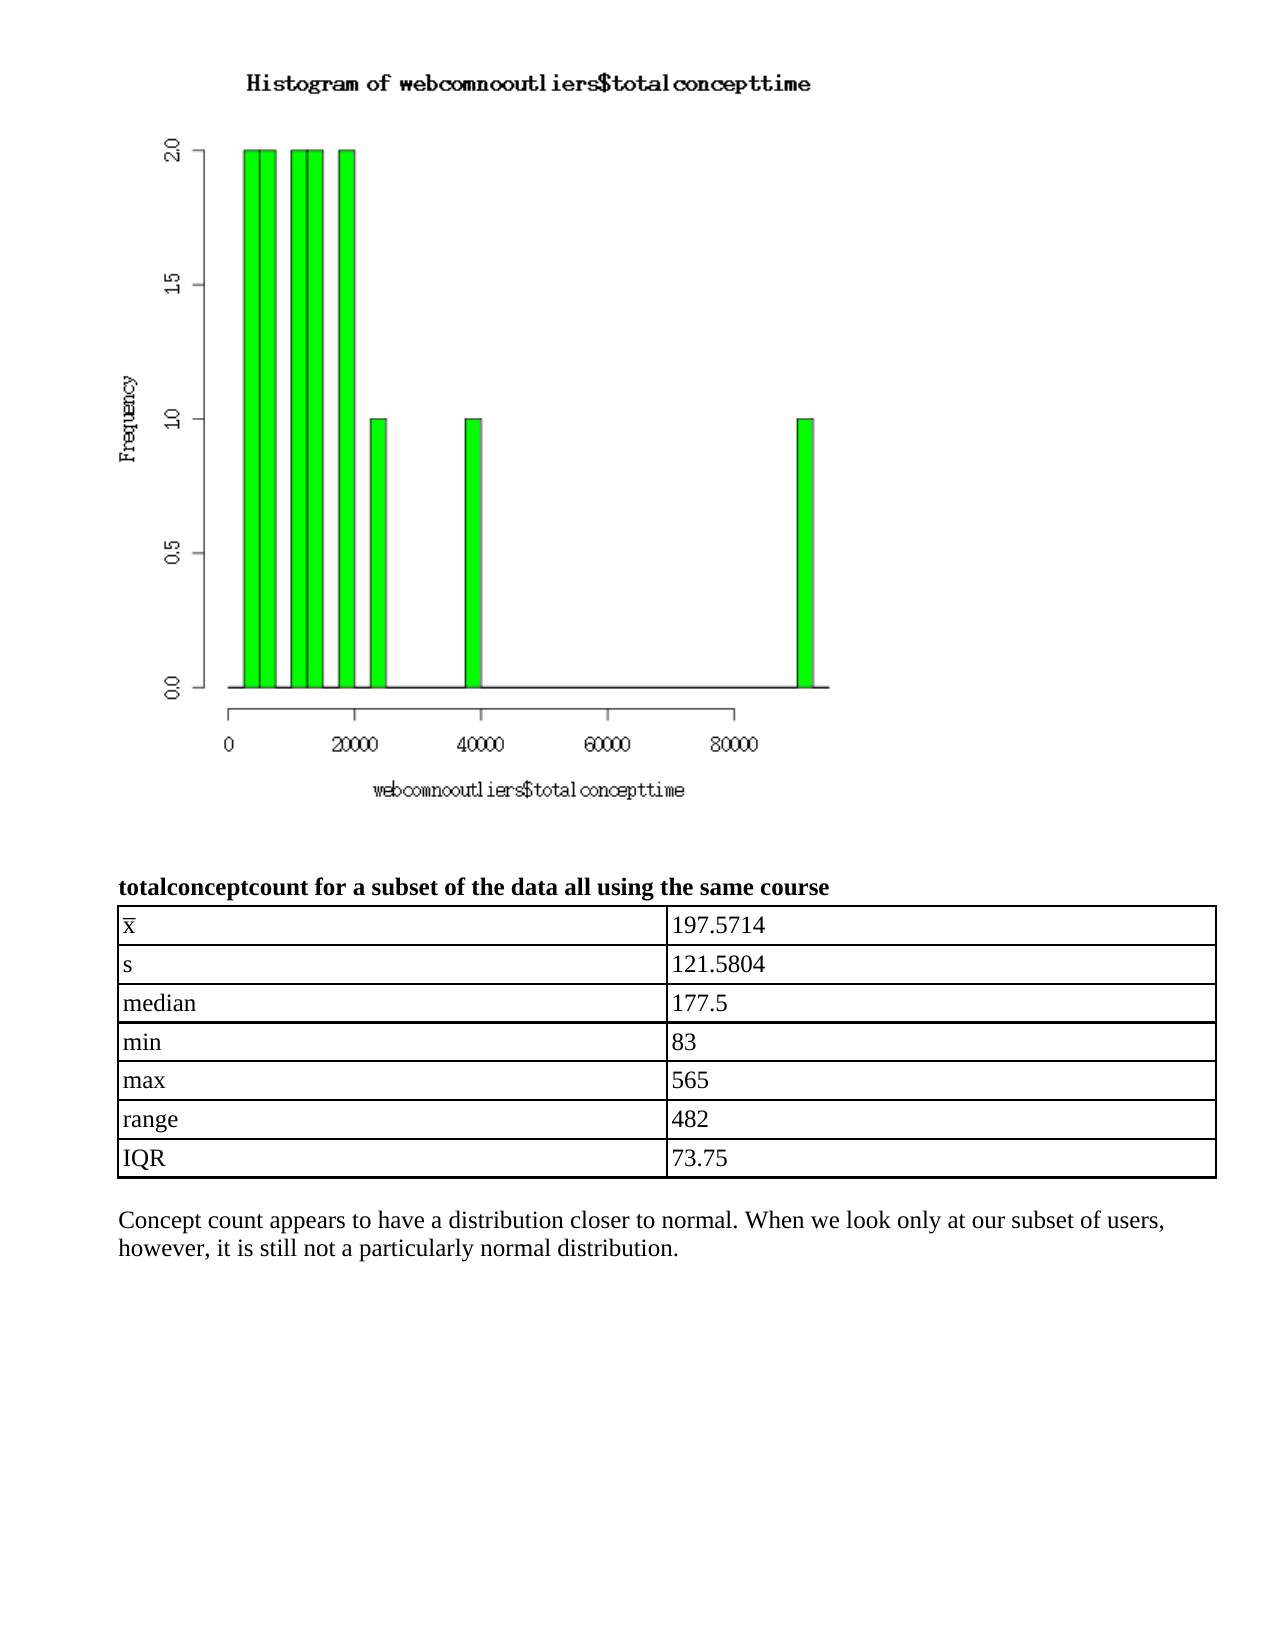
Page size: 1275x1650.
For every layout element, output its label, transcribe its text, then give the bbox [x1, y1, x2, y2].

table_cell range [119, 1101, 666, 1138]
table_cell 73.75 [668, 1140, 1215, 1176]
table_header 197.5714 [668, 907, 1215, 944]
table_cell s [119, 946, 666, 983]
table_cell 121.5804 [668, 946, 1215, 983]
table_header x̅ [119, 907, 666, 944]
table_cell min [119, 1024, 666, 1060]
table_cell 482 [668, 1101, 1215, 1138]
text Concept count appears to have a distribution closer to normal. When we look only at our subset of users, however, it is still not a particularly normal distribution. [118, 1179, 1216, 1262]
table_cell 565 [668, 1062, 1215, 1099]
picture [118, 59, 857, 812]
table_cell max [119, 1062, 666, 1099]
table_cell 83 [668, 1024, 1215, 1060]
text totalconceptcount for a subset of the data all using the same course [118, 817, 1216, 901]
table_cell 177.5 [668, 985, 1215, 1021]
table_cell IQR [119, 1140, 666, 1176]
table_cell median [119, 985, 666, 1021]
